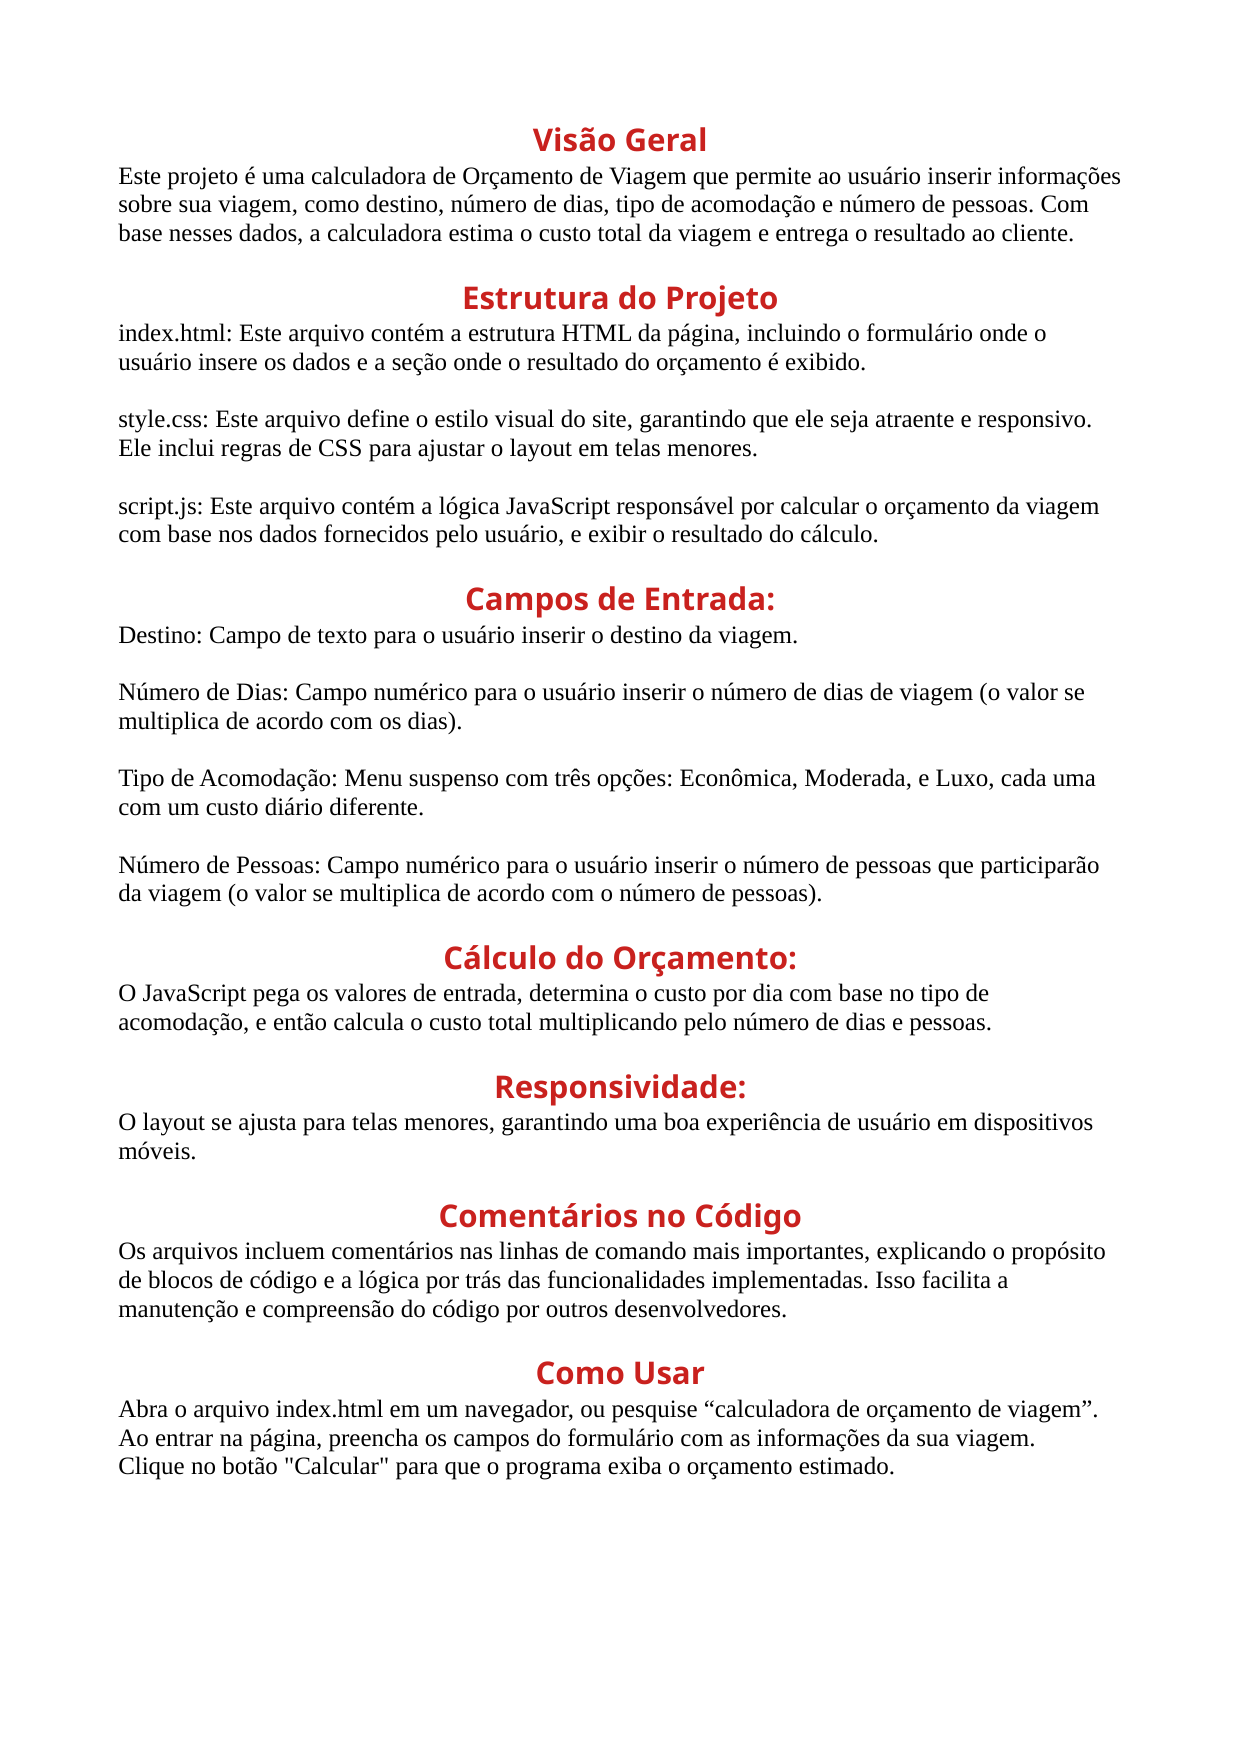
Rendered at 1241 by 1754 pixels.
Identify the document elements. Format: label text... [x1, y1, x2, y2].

text Tipo de Acomodação: Menu suspenso com três opções: Econômica, Moderada, e Luxo, cada uma com um custo diário diferente. [118, 763, 1122, 821]
text index.html: Este arquivo contém a estrutura HTML da página, incluindo o formulário onde o usuário insere os dados e a seção onde o resultado do orçamento é exibido. [118, 318, 1122, 376]
text Cálculo do Orçamento: [118, 936, 1122, 978]
text O layout se ajusta para telas menores, garantindo uma boa experiência de usuário em dispositivos móveis. [118, 1107, 1122, 1165]
text Como Usar [118, 1351, 1122, 1394]
text Número de Pessoas: Campo numérico para o usuário inserir o número de pessoas que participarão da viagem (o valor se multiplica de acordo com o número de pessoas). [118, 850, 1122, 907]
text Clique no botão "Calcular" para que o programa exiba o orçamento estimado. [118, 1451, 1122, 1480]
text Campos de Entrada: [118, 577, 1122, 620]
text Este projeto é uma calculadora de Orçamento de Viagem que permite ao usuário inserir informações sobre sua viagem, como destino, número de dias, tipo de acomodação e número de pessoas. Com base nesses dados, a calculadora estima o custo total da viagem e entrega o resultado ao cliente. [118, 161, 1122, 247]
text script.js: Este arquivo contém a lógica JavaScript responsável por calcular o orçamento da viagem com base nos dados fornecidos pelo usuário, e exibir o resultado do cálculo. [118, 491, 1122, 548]
text Número de Dias: Campo numérico para o usuário inserir o número de dias de viagem (o valor se multiplica de acordo com os dias). [118, 677, 1122, 735]
text Ao entrar na página, preencha os campos do formulário com as informações da sua viagem. [118, 1423, 1122, 1451]
text style.css: Este arquivo define o estilo visual do site, garantindo que ele seja atraente e responsivo. Ele inclui regras de CSS para ajustar o layout em telas menores. [118, 404, 1122, 462]
text Visão Geral [118, 118, 1122, 161]
text Destino: Campo de texto para o usuário inserir o destino da viagem. [118, 620, 1122, 648]
text Comentários no Código [118, 1194, 1122, 1236]
text Os arquivos incluem comentários nas linhas de comando mais importantes, explicando o propósito de blocos de código e a lógica por trás das funcionalidades implementadas. Isso facilita a manutenção e compreensão do código por outros desenvolvedores. [118, 1236, 1122, 1322]
text Abra o arquivo index.html em um navegador, ou pesquise “calculadora de orçamento de viagem”. [118, 1394, 1122, 1423]
text Estrutura do Projeto [118, 276, 1122, 318]
text O JavaScript pega os valores de entrada, determina o custo por dia com base no tipo de acomodação, e então calcula o custo total multiplicando pelo número de dias e pessoas. [118, 978, 1122, 1036]
text Responsividade: [118, 1065, 1122, 1107]
